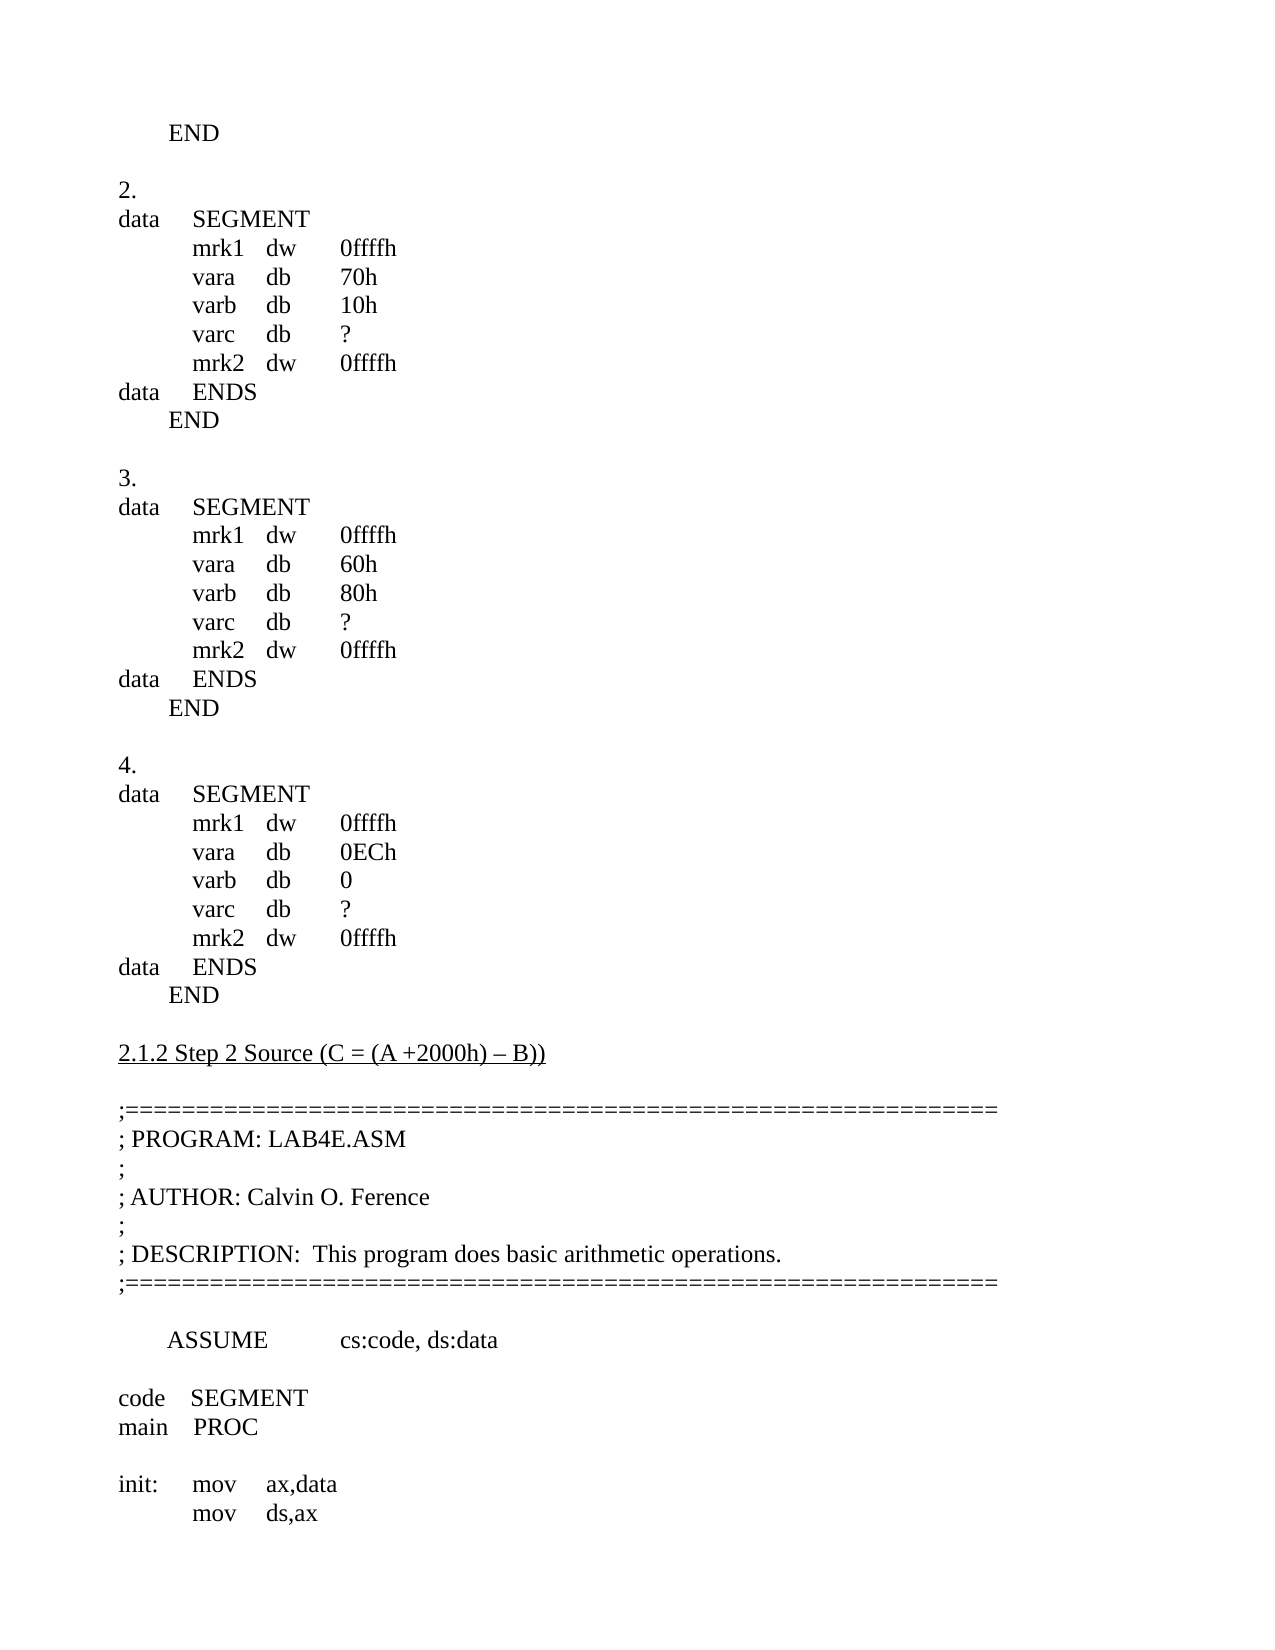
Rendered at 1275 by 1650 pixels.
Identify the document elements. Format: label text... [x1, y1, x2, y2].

text data ENDS [118, 952, 1157, 981]
text END [118, 406, 1157, 434]
text mrk1 dw 0ffffh [118, 233, 1157, 262]
text 2.1.2 Step 2 Source (C = (A +2000h) – B)) [118, 1038, 1157, 1067]
text varc db ? [118, 319, 1157, 348]
text mrk2 dw 0ffffh [118, 636, 1157, 664]
text data SEGMENT [118, 204, 1157, 233]
text varb db 10h [118, 291, 1157, 319]
text vara db 0ECh [118, 837, 1157, 866]
text varc db ? [118, 607, 1157, 636]
text mrk2 dw 0ffffh [118, 923, 1157, 952]
text END [118, 118, 1157, 147]
text ; AUTHOR: Calvin O. Ference [118, 1182, 1157, 1211]
text 4. [118, 751, 1157, 779]
text varb db 0 [118, 866, 1157, 894]
text vara db 60h [118, 549, 1157, 578]
text END [118, 693, 1157, 722]
text mrk1 dw 0ffffh [118, 521, 1157, 549]
text ;============================================================== [118, 1268, 1157, 1297]
text ASSUME cs:code, ds:data [118, 1326, 1157, 1354]
text END [118, 981, 1157, 1009]
text vara db 70h [118, 262, 1157, 291]
text 2. [118, 176, 1157, 204]
text code SEGMENT [118, 1383, 1157, 1412]
text mov ds,ax [118, 1498, 1157, 1527]
text mrk1 dw 0ffffh [118, 808, 1157, 837]
text data SEGMENT [118, 779, 1157, 808]
text data SEGMENT [118, 492, 1157, 521]
text init: mov ax,data [118, 1469, 1157, 1498]
text ; PROGRAM: LAB4E.ASM [118, 1124, 1157, 1153]
text varc db ? [118, 894, 1157, 923]
text data ENDS [118, 664, 1157, 693]
text main PROC [118, 1412, 1157, 1441]
text ; [118, 1211, 1157, 1239]
text data ENDS [118, 377, 1157, 406]
text 3. [118, 463, 1157, 492]
text ; DESCRIPTION: This program does basic arithmetic operations. [118, 1239, 1157, 1268]
text mrk2 dw 0ffffh [118, 348, 1157, 377]
text ; [118, 1153, 1157, 1182]
text ;============================================================== [118, 1096, 1157, 1124]
text varb db 80h [118, 578, 1157, 607]
